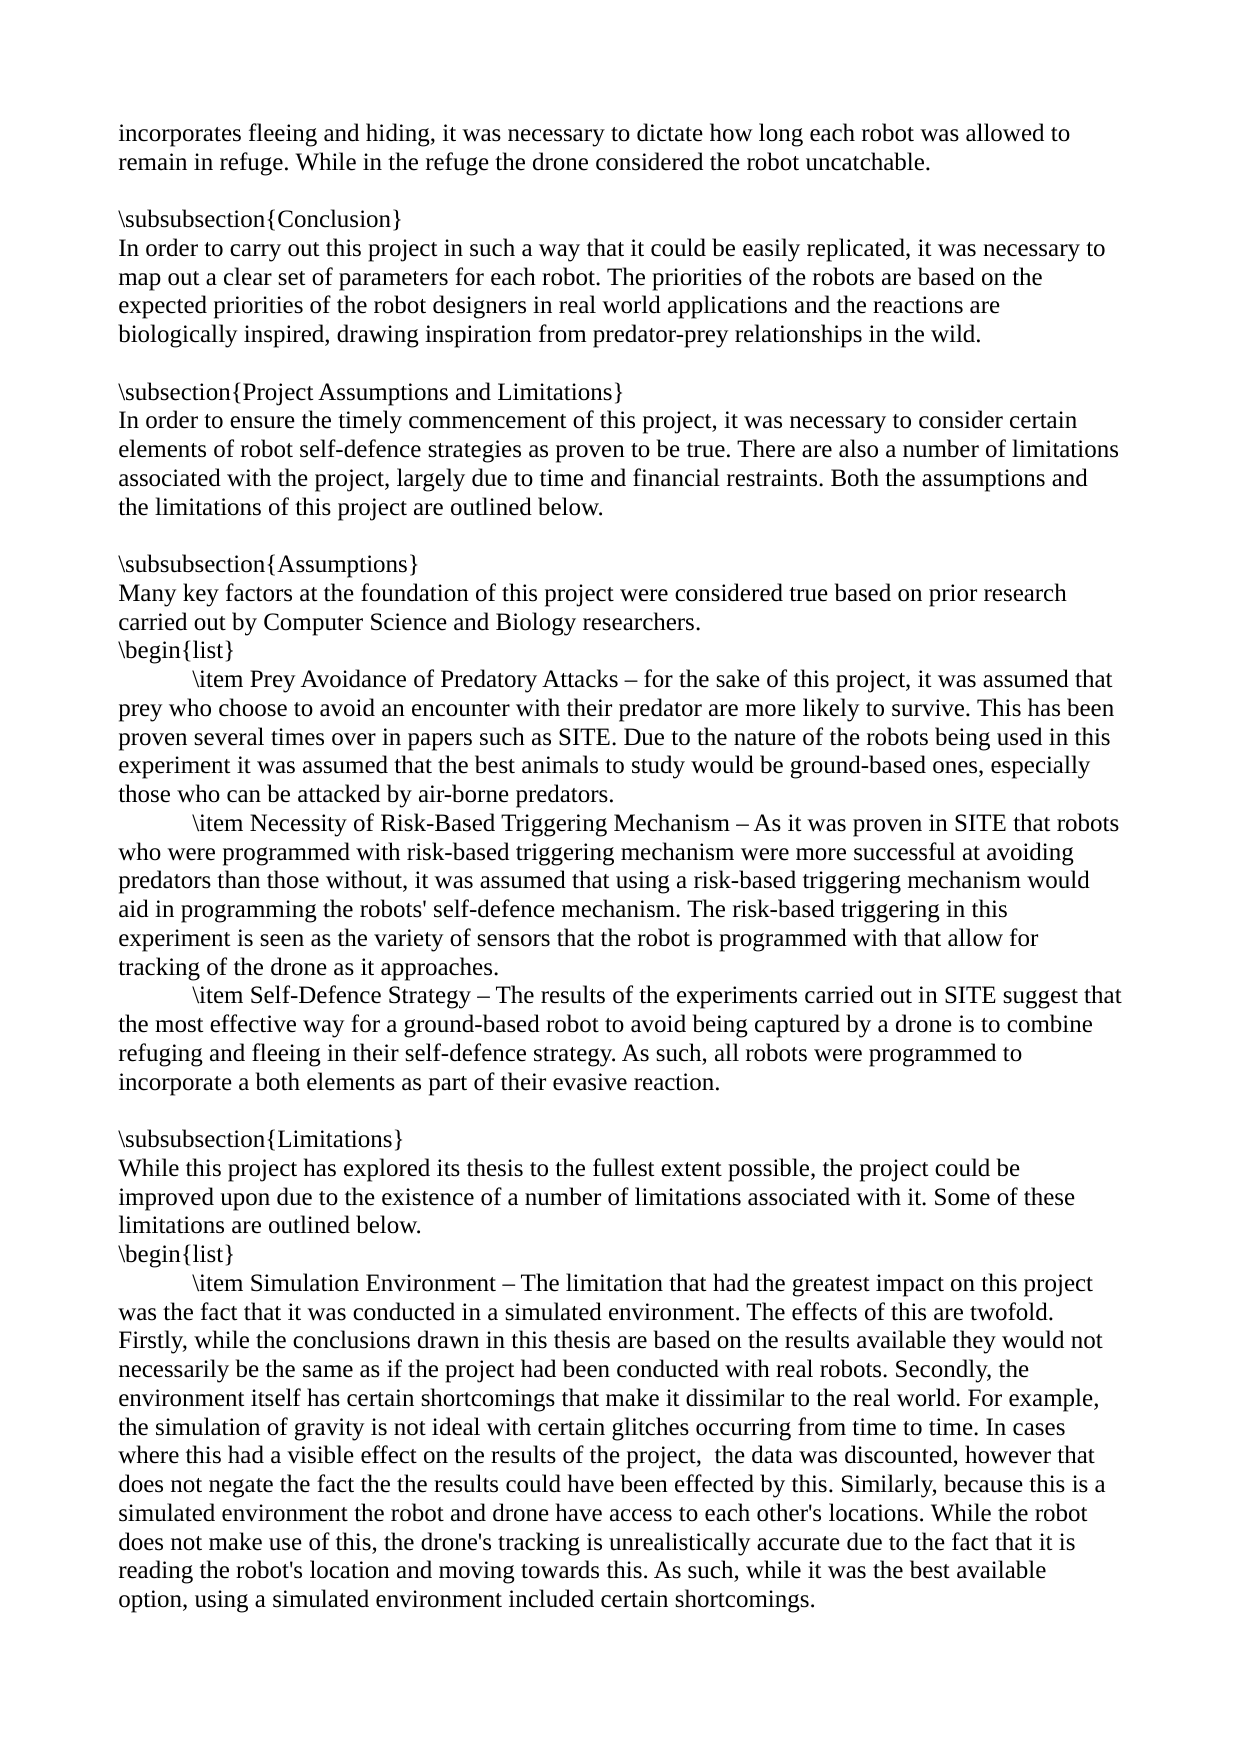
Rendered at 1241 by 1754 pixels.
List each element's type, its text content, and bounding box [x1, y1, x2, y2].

text \item Self-Defence Strategy – The results of the experiments carried out in SITE suggest that the most effective way for a ground-based robot to avoid being captured by a drone is to combine refuging and fleeing in their self-defence strategy. As such, all robots were programmed to incorporate a both elements as part of their evasive reaction. [118, 981, 1122, 1096]
text \subsubsection{Limitations} [118, 1124, 1122, 1153]
text In order to carry out this project in such a way that it could be easily replicated, it was necessary to map out a clear set of parameters for each robot. The priorities of the robots are based on the expected priorities of the robot designers in real world applications and the reactions are biologically inspired, drawing inspiration from predator-prey relationships in the wild. [118, 233, 1122, 348]
text \item Prey Avoidance of Predatory Attacks – for the sake of this project, it was assumed that prey who choose to avoid an encounter with their predator are more likely to survive. This has been proven several times over in papers such as SITE. Due to the nature of the robots being used in this experiment it was assumed that the best animals to study would be ground-based ones, especially those who can be attacked by air-borne predators. [118, 664, 1122, 808]
text \subsubsection{Conclusion} [118, 204, 1122, 233]
text Many key factors at the foundation of this project were considered true based on prior research carried out by Computer Science and Biology researchers. [118, 578, 1122, 636]
text While this project has explored its thesis to the fullest extent possible, the project could be improved upon due to the existence of a number of limitations associated with it. Some of these limitations are outlined below. [118, 1153, 1122, 1239]
text In order to ensure the timely commencement of this project, it was necessary to consider certain elements of robot self-defence strategies as proven to be true. There are also a number of limitations associated with the project, largely due to time and financial restraints. Both the assumptions and the limitations of this project are outlined below. [118, 406, 1122, 521]
text incorporates fleeing and hiding, it was necessary to dictate how long each robot was allowed to remain in refuge. While in the refuge the drone considered the robot uncatchable. [118, 118, 1122, 176]
text \begin{list} [118, 636, 1122, 664]
text \item Simulation Environment – The limitation that had the greatest impact on this project was the fact that it was conducted in a simulated environment. The effects of this are twofold. Firstly, while the conclusions drawn in this thesis are based on the results available they would not necessarily be the same as if the project had been conducted with real robots. Secondly, the environment itself has certain shortcomings that make it dissimilar to the real world. For example, the simulation of gravity is not ideal with certain glitches occurring from time to time. In cases where this had a visible effect on the results of the project, the data was discounted, however that does not negate the fact the the results could have been effected by this. Similarly, because this is a simulated environment the robot and drone have access to each other's locations. While the robot does not make use of this, the drone's tracking is unrealistically accurate due to the fact that it is reading the robot's location and moving towards this. As such, while it was the best available option, using a simulated environment included certain shortcomings. [118, 1268, 1122, 1613]
text \subsection{Project Assumptions and Limitations} [118, 377, 1122, 406]
text \begin{list} [118, 1239, 1122, 1268]
text \subsubsection{Assumptions} [118, 549, 1122, 578]
text \item Necessity of Risk-Based Triggering Mechanism – As it was proven in SITE that robots who were programmed with risk-based triggering mechanism were more successful at avoiding predators than those without, it was assumed that using a risk-based triggering mechanism would aid in programming the robots' self-defence mechanism. The risk-based triggering in this experiment is seen as the variety of sensors that the robot is programmed with that allow for tracking of the drone as it approaches. [118, 808, 1122, 981]
